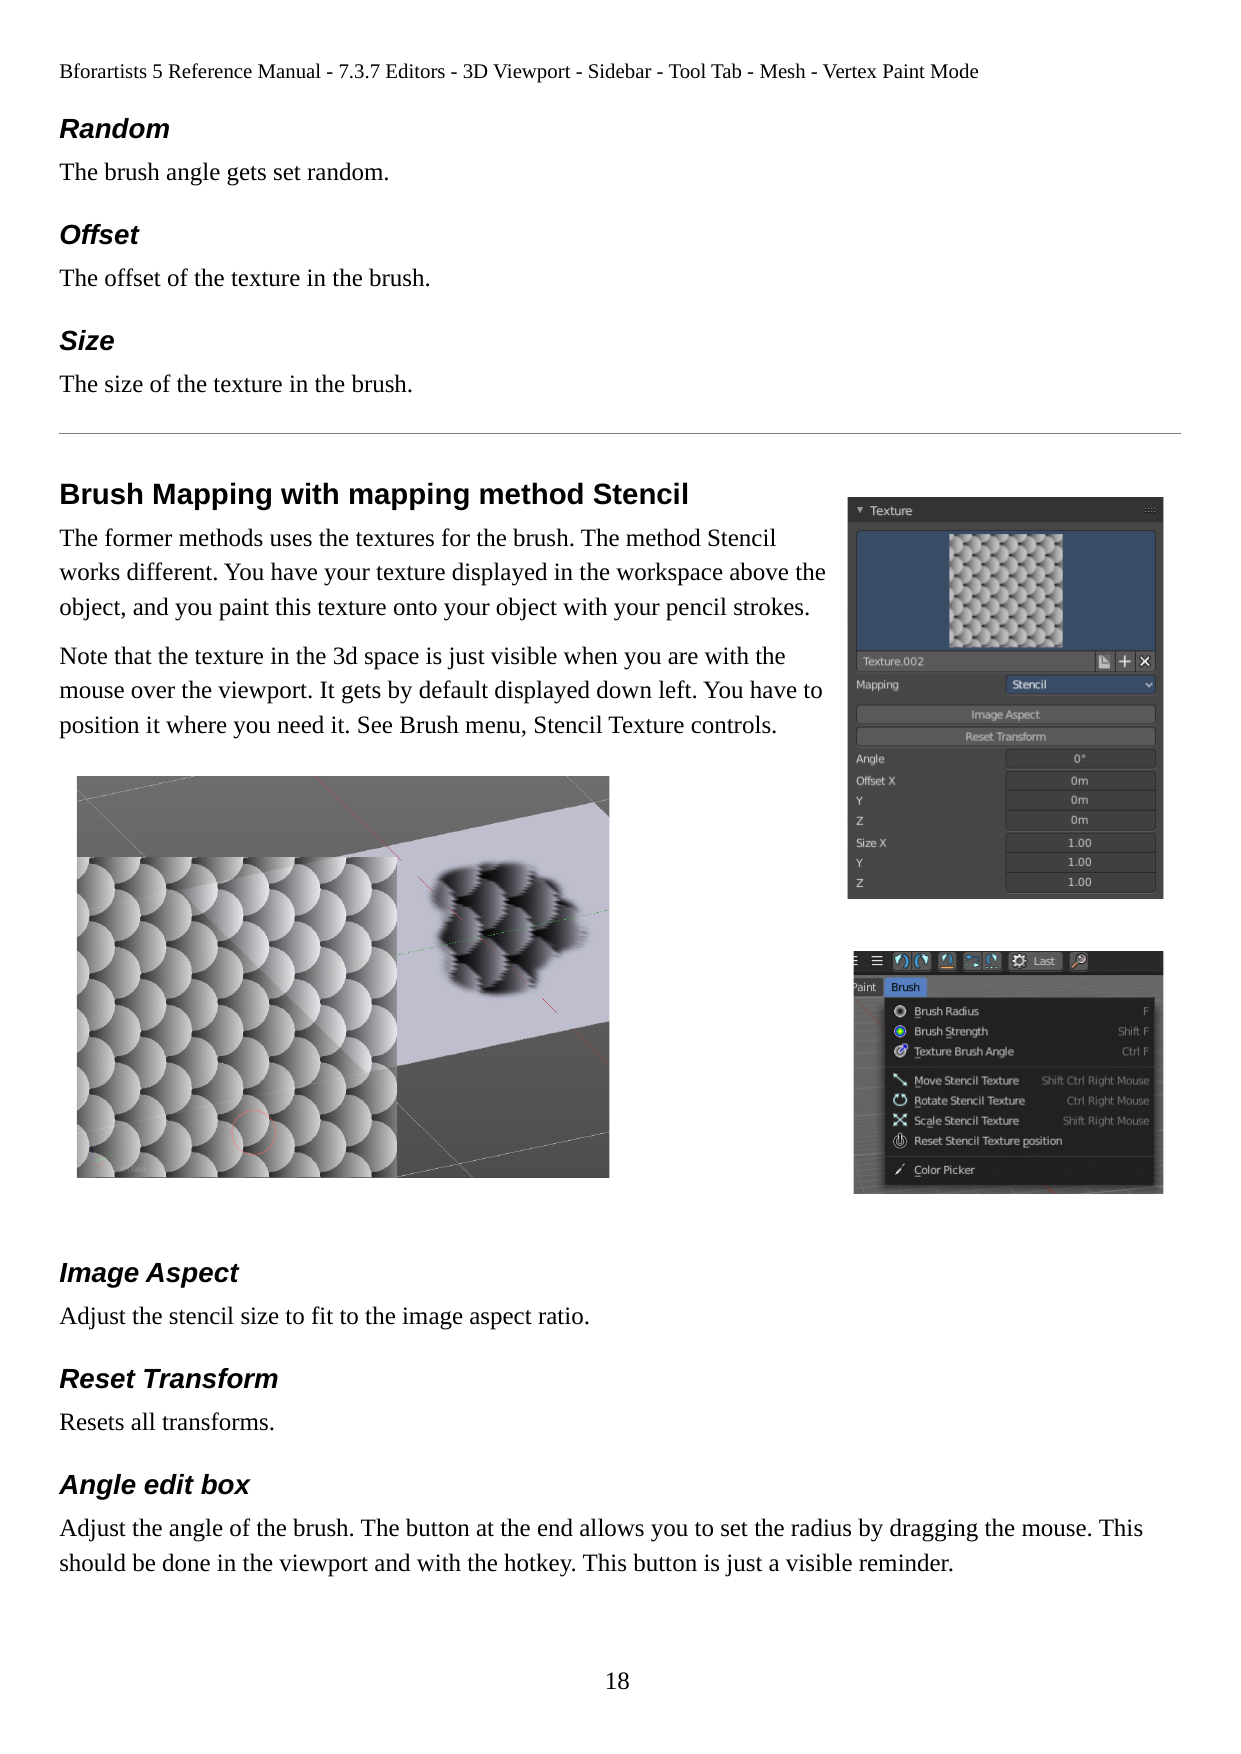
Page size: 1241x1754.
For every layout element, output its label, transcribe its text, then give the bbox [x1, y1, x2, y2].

subtitle Size [59, 324, 1181, 356]
text Resets all transforms. [59, 1407, 1181, 1436]
picture [853, 951, 1164, 1194]
text Adjust the angle of the brush. The button at the end allows you to set the radius by dragging the mouse. This should be done in the viewport and with the hotkey. This button is just a visible reminder. [59, 1513, 1181, 1576]
subtitle Offset [59, 218, 1181, 250]
subtitle Random [59, 113, 1181, 144]
subtitle Angle edit box [59, 1469, 1181, 1501]
subtitle Brush Mapping with mapping method Stencil [59, 477, 1181, 510]
text The brush angle gets set random. [59, 157, 1181, 186]
subtitle Reset Transform [59, 1363, 1181, 1395]
picture [847, 497, 1164, 899]
picture [76, 776, 610, 1178]
text The former methods uses the textures for the brush. The method Stencil works different. You have your texture displayed in the workspace above the object, and you paint this texture onto your object with your pencil strokes. [59, 523, 847, 621]
text The size of the texture in the brush. [59, 369, 1181, 398]
text The offset of the texture in the brush. [59, 263, 1181, 292]
subtitle Image Aspect [59, 1257, 1181, 1289]
text Adjust the stencil size to fit to the image aspect ratio. [59, 1301, 1181, 1330]
text Note that the texture in the 3d space is just visible when you are with the mouse over the viewport. It gets by default displayed down left. You have to position it where you need it. See Brush menu, Stencil Texture controls. [59, 641, 847, 739]
